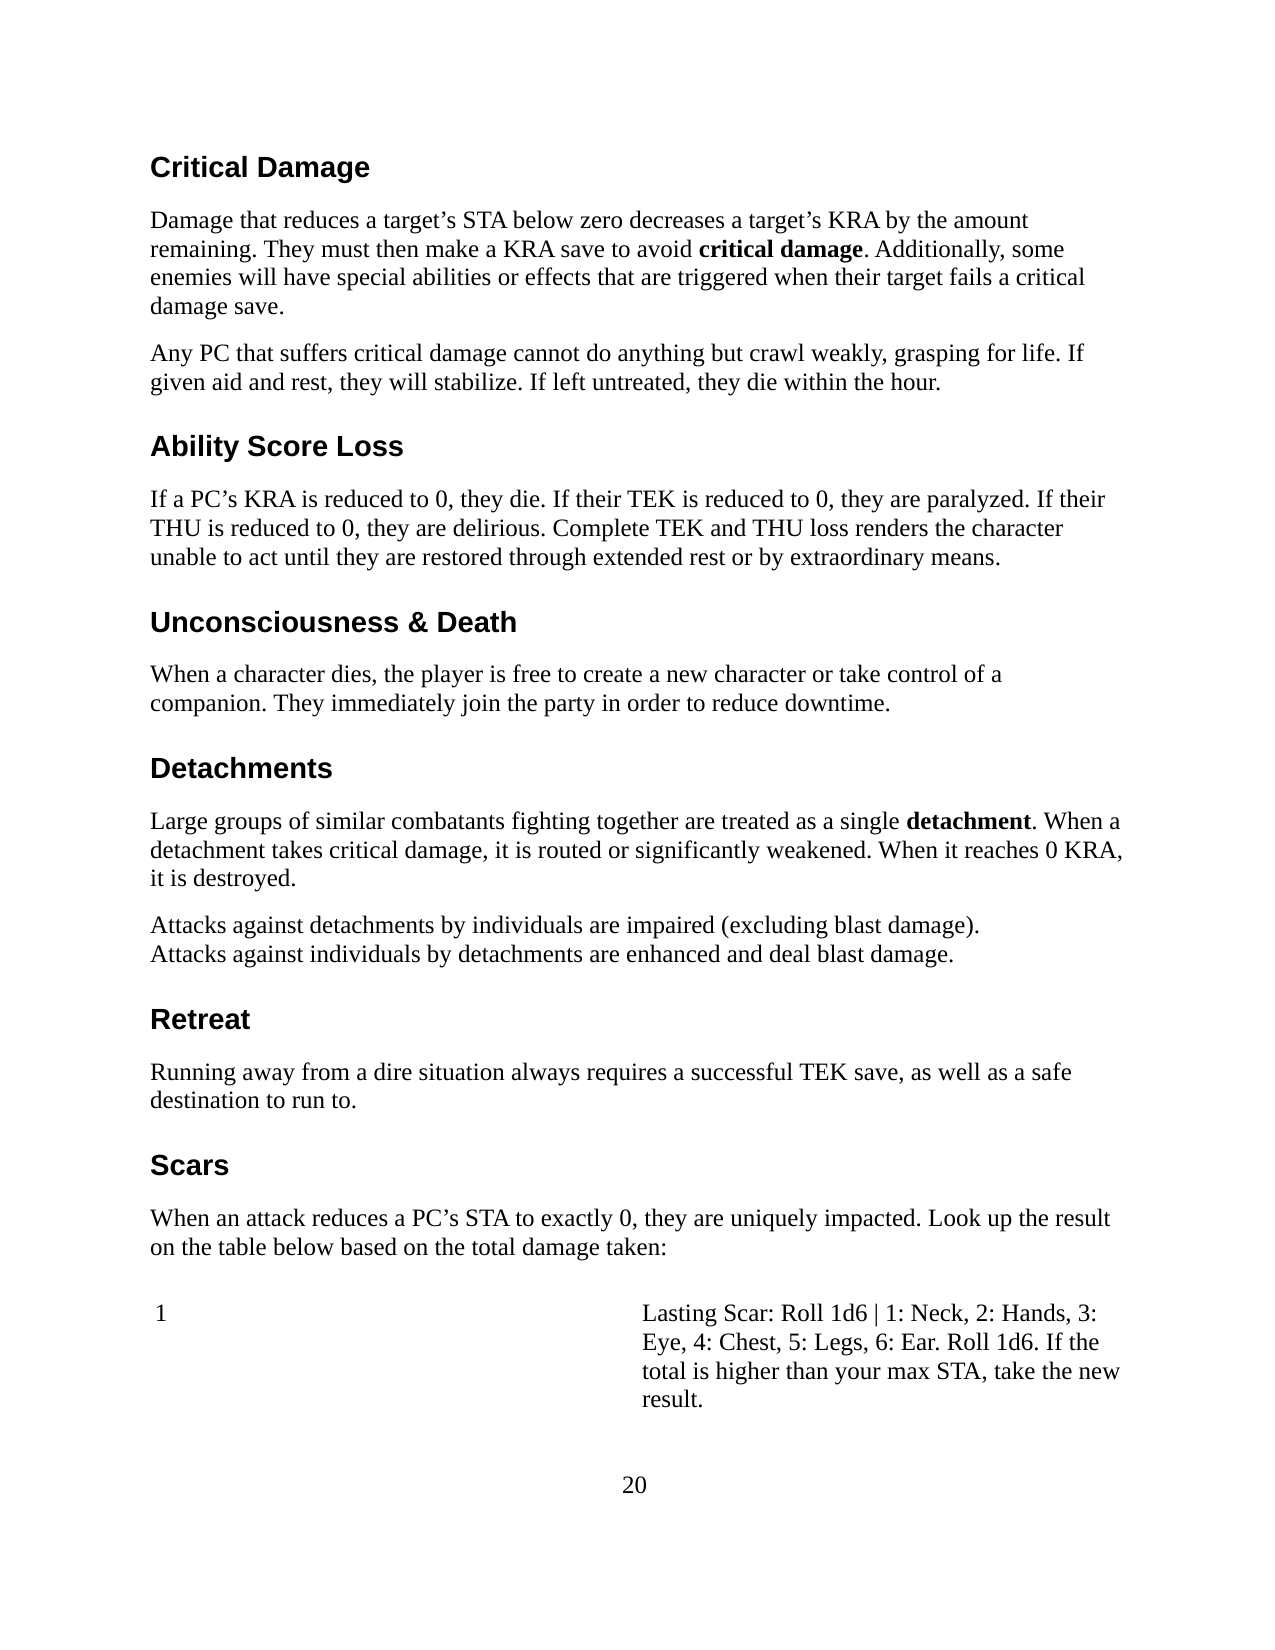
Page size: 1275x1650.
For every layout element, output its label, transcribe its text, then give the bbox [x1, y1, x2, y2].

table_cell Lasting Scar: Roll 1d6 | 1: Neck, 2: Hands, 3: Eye, 4: Chest, 5: Legs, 6: Ear. Roll 1d6. If the total is higher than your max STA, take the new result. [638, 1298, 1125, 1413]
text Attacks against detachments by individuals are impaired (excluding blast damage). Attacks against individuals by detachments are enhanced and deal blast damage. [150, 910, 1125, 968]
subtitle Detachments [150, 751, 1125, 784]
text Large groups of similar combatants fighting together are treated as a single detachment. When a detachment takes critical damage, it is routed or significantly weakened. When it reaches 0 KRA, it is destroyed. [150, 806, 1125, 892]
subtitle Unconsciousness & Death [150, 604, 1125, 638]
text Running away from a dire situation always requires a successful TEK save, as well as a safe destination to run to. [150, 1057, 1125, 1114]
text If a PC’s KRA is reduced to 0, they die. If their TEK is reduced to 0, they are paralyzed. If their THU is reduced to 0, they are delirious. Complete TEK and THU loss renders the character unable to act until they are restored through extended rest or by extraordinary means. [150, 484, 1125, 571]
text When a character dies, the player is free to create a new character or take control of a companion. They immediately join the party in order to reduce downtime. [150, 659, 1125, 717]
text When an attack reduces a PC’s STA to exactly 0, they are uniquely impacted. Look up the result on the table below based on the total damage taken: [150, 1203, 1125, 1261]
subtitle Scars [150, 1148, 1125, 1182]
table_header [150, 1270, 637, 1298]
subtitle Critical Damage [150, 150, 1125, 183]
text Damage that reduces a target’s STA below zero decreases a target’s KRA by the amount remaining. They must then make a KRA save to avoid critical damage. Additionally, some enemies will have special abilities or effects that are triggered when their target fails a critical damage save. [150, 205, 1125, 320]
subtitle Retreat [150, 1002, 1125, 1035]
table_cell 1 [150, 1298, 637, 1413]
text Any PC that suffers critical damage cannot do anything but crawl weakly, grasping for life. If given aid and rest, they will stabilize. If left untreated, they die within the hour. [150, 338, 1125, 395]
table_header [638, 1270, 1125, 1298]
subtitle Ability Score Loss [150, 429, 1125, 463]
